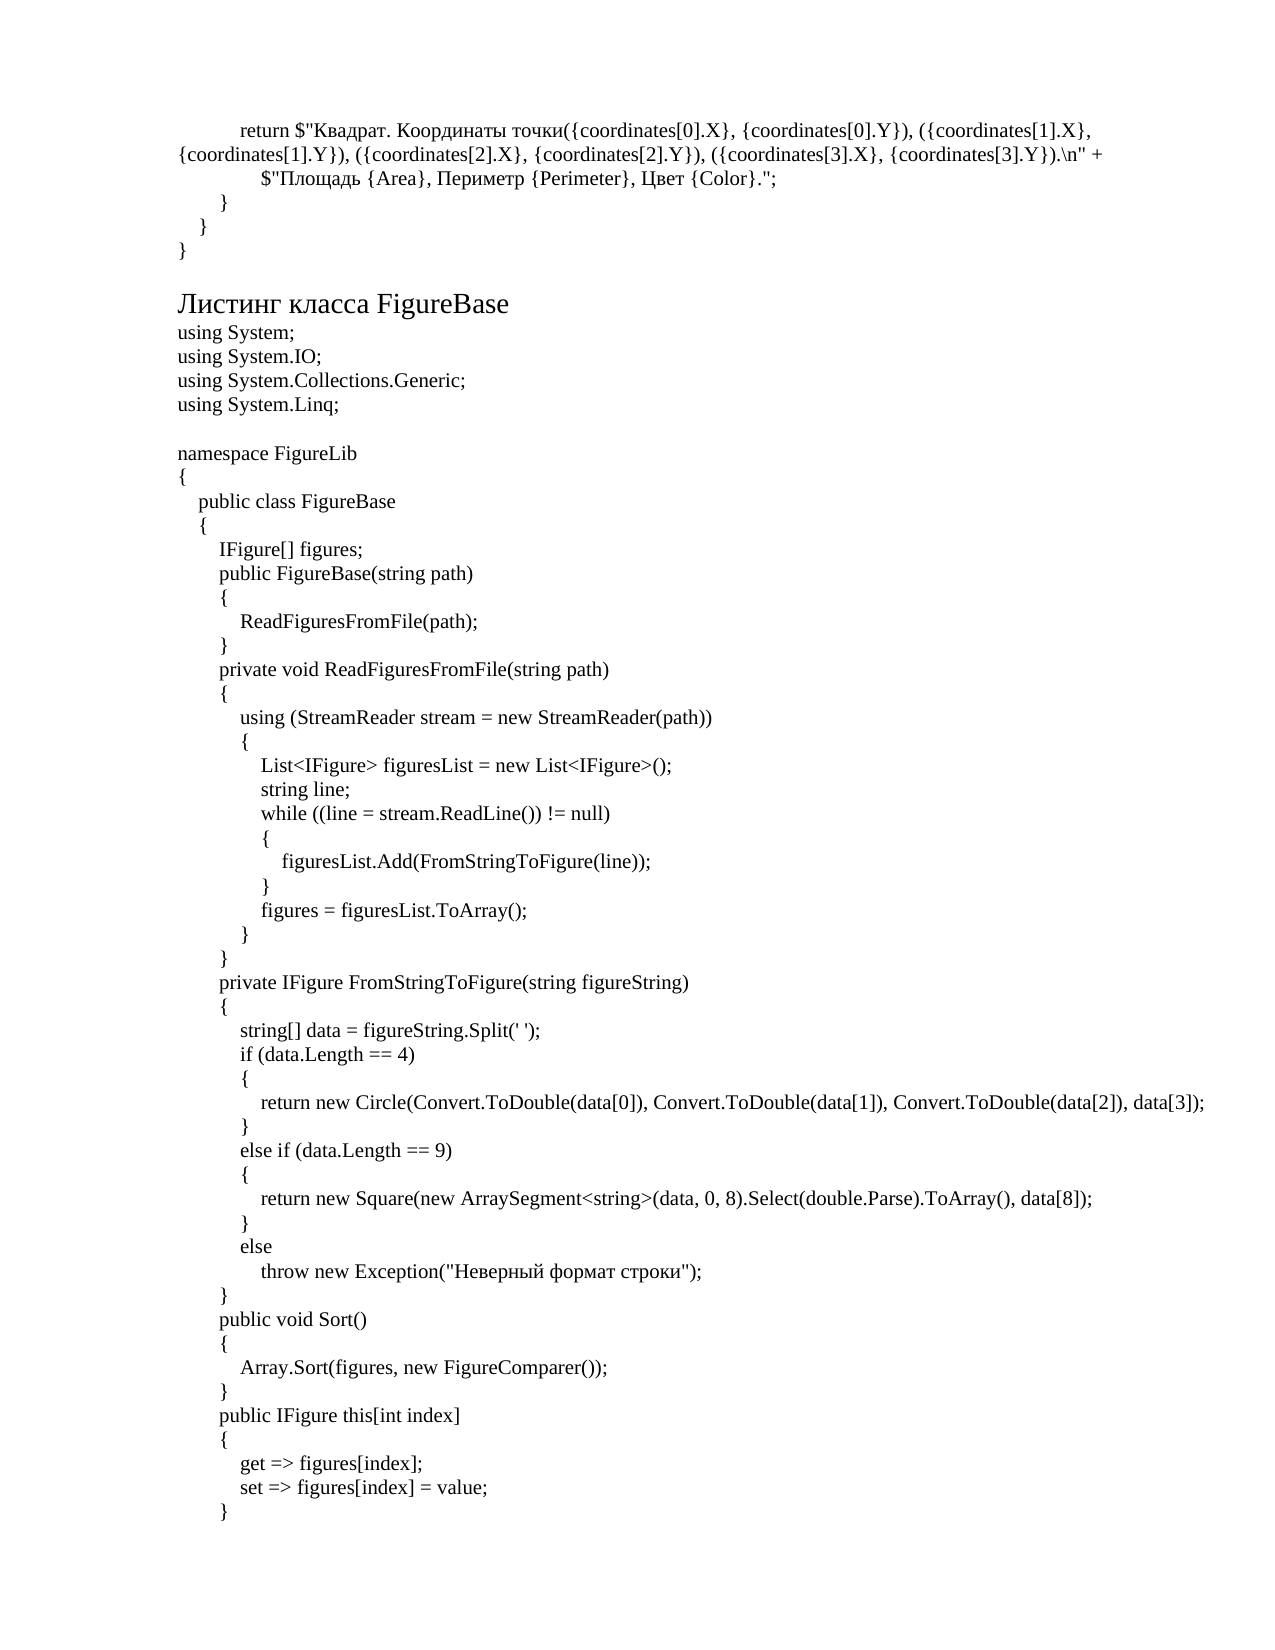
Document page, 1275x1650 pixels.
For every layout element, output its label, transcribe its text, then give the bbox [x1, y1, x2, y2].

text } [177, 190, 1216, 214]
text using System.IO; [177, 344, 1216, 368]
text $"Площадь {Area}, Периметр {Perimeter}, Цвет {Color}."; [177, 166, 1216, 190]
text } [177, 633, 1216, 657]
text { [177, 1427, 1216, 1451]
text public FigureBase(string path) [177, 561, 1216, 585]
text get => figures[index]; [177, 1451, 1216, 1475]
text return new Square(new ArraySegment<string>(data, 0, 8).Select(double.Parse).ToArray(), data[8]); [177, 1186, 1216, 1210]
text List<IFigure> figuresList = new List<IFigure>(); [177, 753, 1216, 777]
text } [177, 1283, 1216, 1307]
text } [177, 1379, 1216, 1403]
text { [177, 681, 1216, 705]
text } [177, 1114, 1216, 1138]
text Array.Sort(figures, new FigureComparer()); [177, 1355, 1216, 1379]
text figuresList.Add(FromStringToFigure(line)); [177, 849, 1216, 873]
text string line; [177, 777, 1216, 801]
text } [177, 214, 1216, 238]
text } [177, 873, 1216, 898]
text Листинг класса FigureBase [177, 287, 1216, 320]
text throw new Exception("Неверный формат строки"); [177, 1258, 1216, 1283]
text public class FigureBase [177, 488, 1216, 513]
text { [177, 729, 1216, 753]
text { [177, 825, 1216, 849]
text } [177, 1499, 1216, 1523]
text private void ReadFiguresFromFile(string path) [177, 657, 1216, 681]
text } [177, 238, 1216, 262]
text { [177, 994, 1216, 1018]
text if (data.Length == 4) [177, 1042, 1216, 1066]
text else if (data.Length == 9) [177, 1138, 1216, 1162]
text public void Sort() [177, 1307, 1216, 1331]
text { [177, 1331, 1216, 1355]
text private IFigure FromStringToFigure(string figureString) [177, 970, 1216, 994]
text { [177, 585, 1216, 609]
text { [177, 464, 1216, 488]
text using System.Collections.Generic; [177, 368, 1216, 392]
text { [177, 1066, 1216, 1090]
text public IFigure this[int index] [177, 1403, 1216, 1427]
text string[] data = figureString.Split(' '); [177, 1018, 1216, 1042]
text using System.Linq; [177, 392, 1216, 416]
text using System; [177, 320, 1216, 344]
text } [177, 946, 1216, 970]
text set => figures[index] = value; [177, 1475, 1216, 1499]
text IFigure[] figures; [177, 537, 1216, 561]
text figures = figuresList.ToArray(); [177, 898, 1216, 922]
text { [177, 513, 1216, 537]
text using (StreamReader stream = new StreamReader(path)) [177, 705, 1216, 729]
text return $"Квадрат. Координаты точки({coordinates[0].X}, {coordinates[0].Y}), ({coordinates[1].X}, {coordinates[1].Y}), ({coordinates[2].X}, {coordinates[2].Y}), ({coordinates[3].X}, {coordinates[3].Y}).\n" + [177, 118, 1216, 166]
text else [177, 1234, 1216, 1258]
text } [177, 922, 1216, 946]
text namespace FigureLib [177, 440, 1216, 464]
text } [177, 1210, 1216, 1234]
text while ((line = stream.ReadLine()) != null) [177, 801, 1216, 825]
text ReadFiguresFromFile(path); [177, 609, 1216, 633]
text { [177, 1162, 1216, 1186]
text return new Circle(Convert.ToDouble(data[0]), Convert.ToDouble(data[1]), Convert.ToDouble(data[2]), data[3]); [177, 1090, 1216, 1114]
